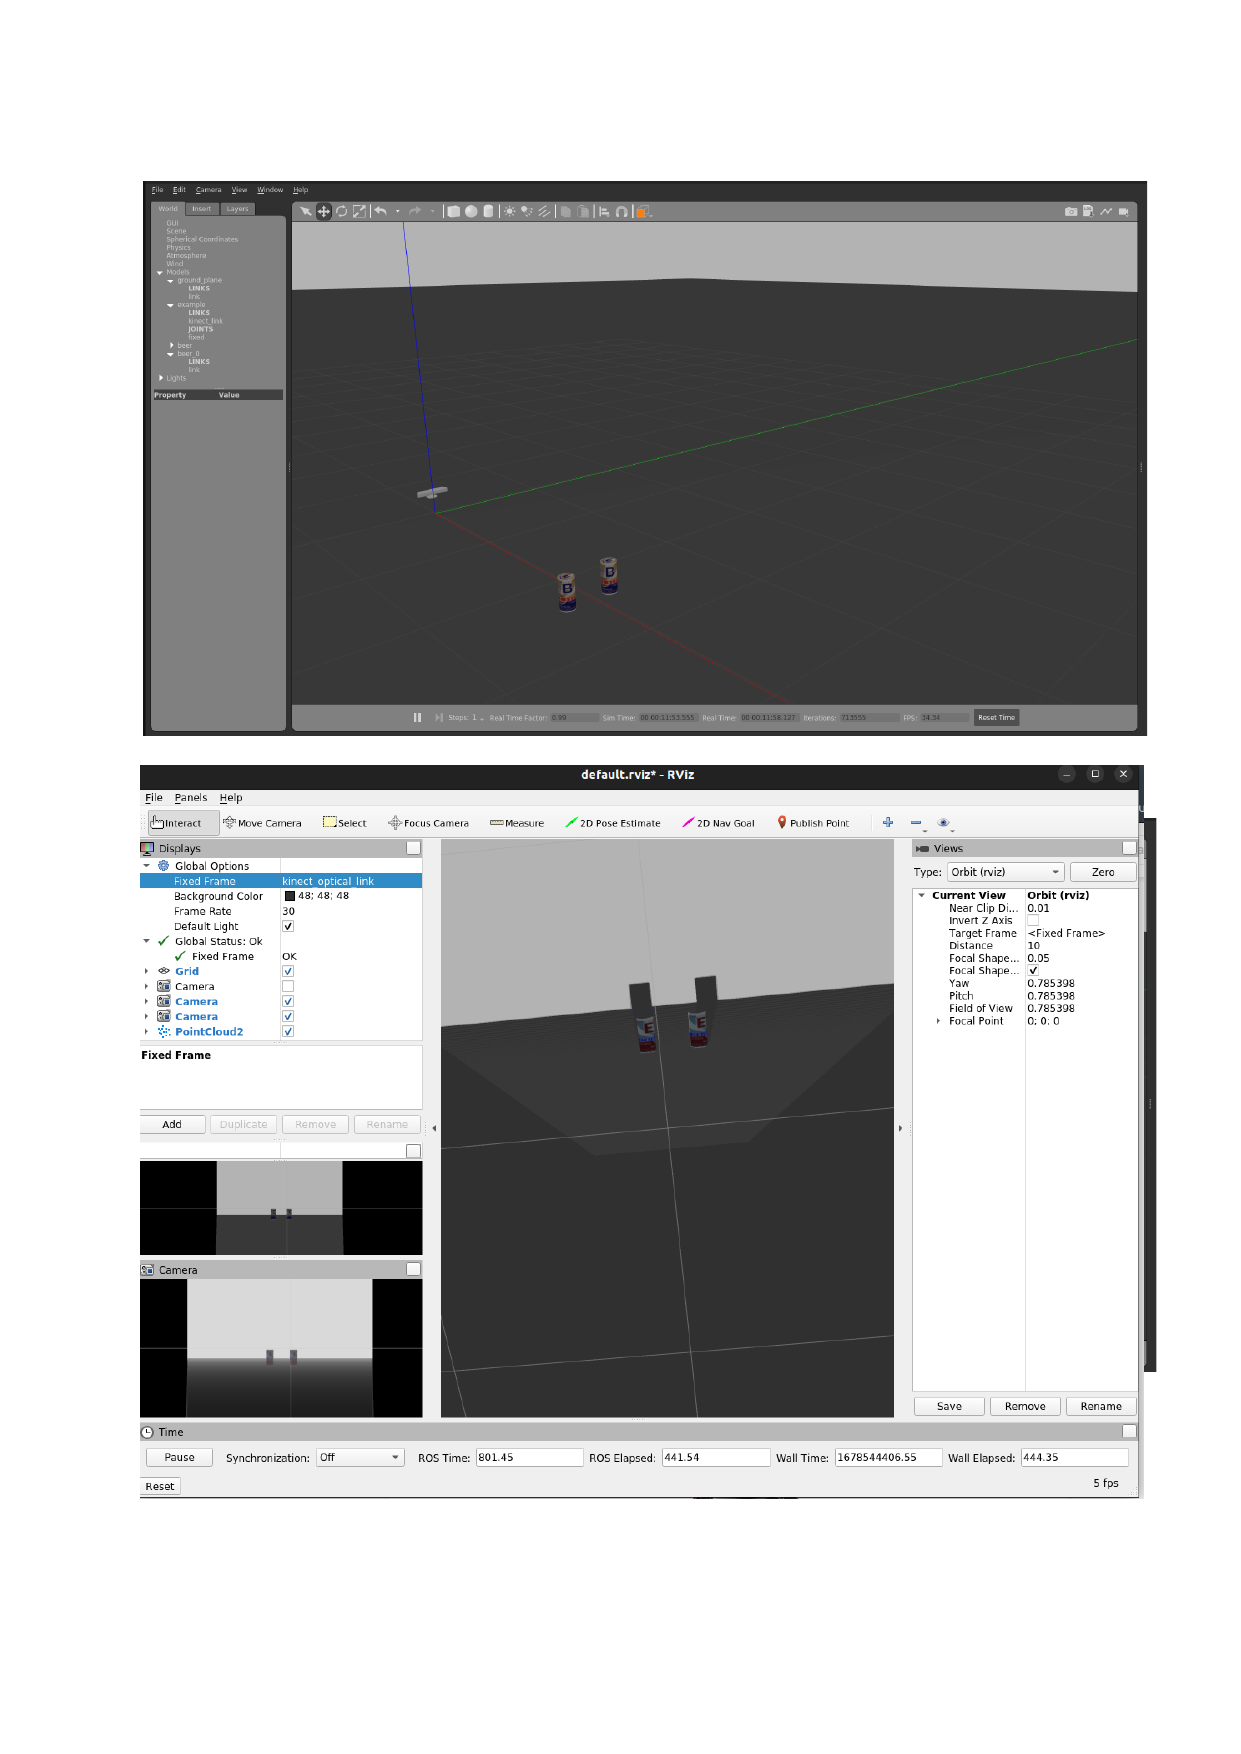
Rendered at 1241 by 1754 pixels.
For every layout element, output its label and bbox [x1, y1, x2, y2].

picture [140, 765, 1157, 1499]
picture [143, 181, 1148, 736]
